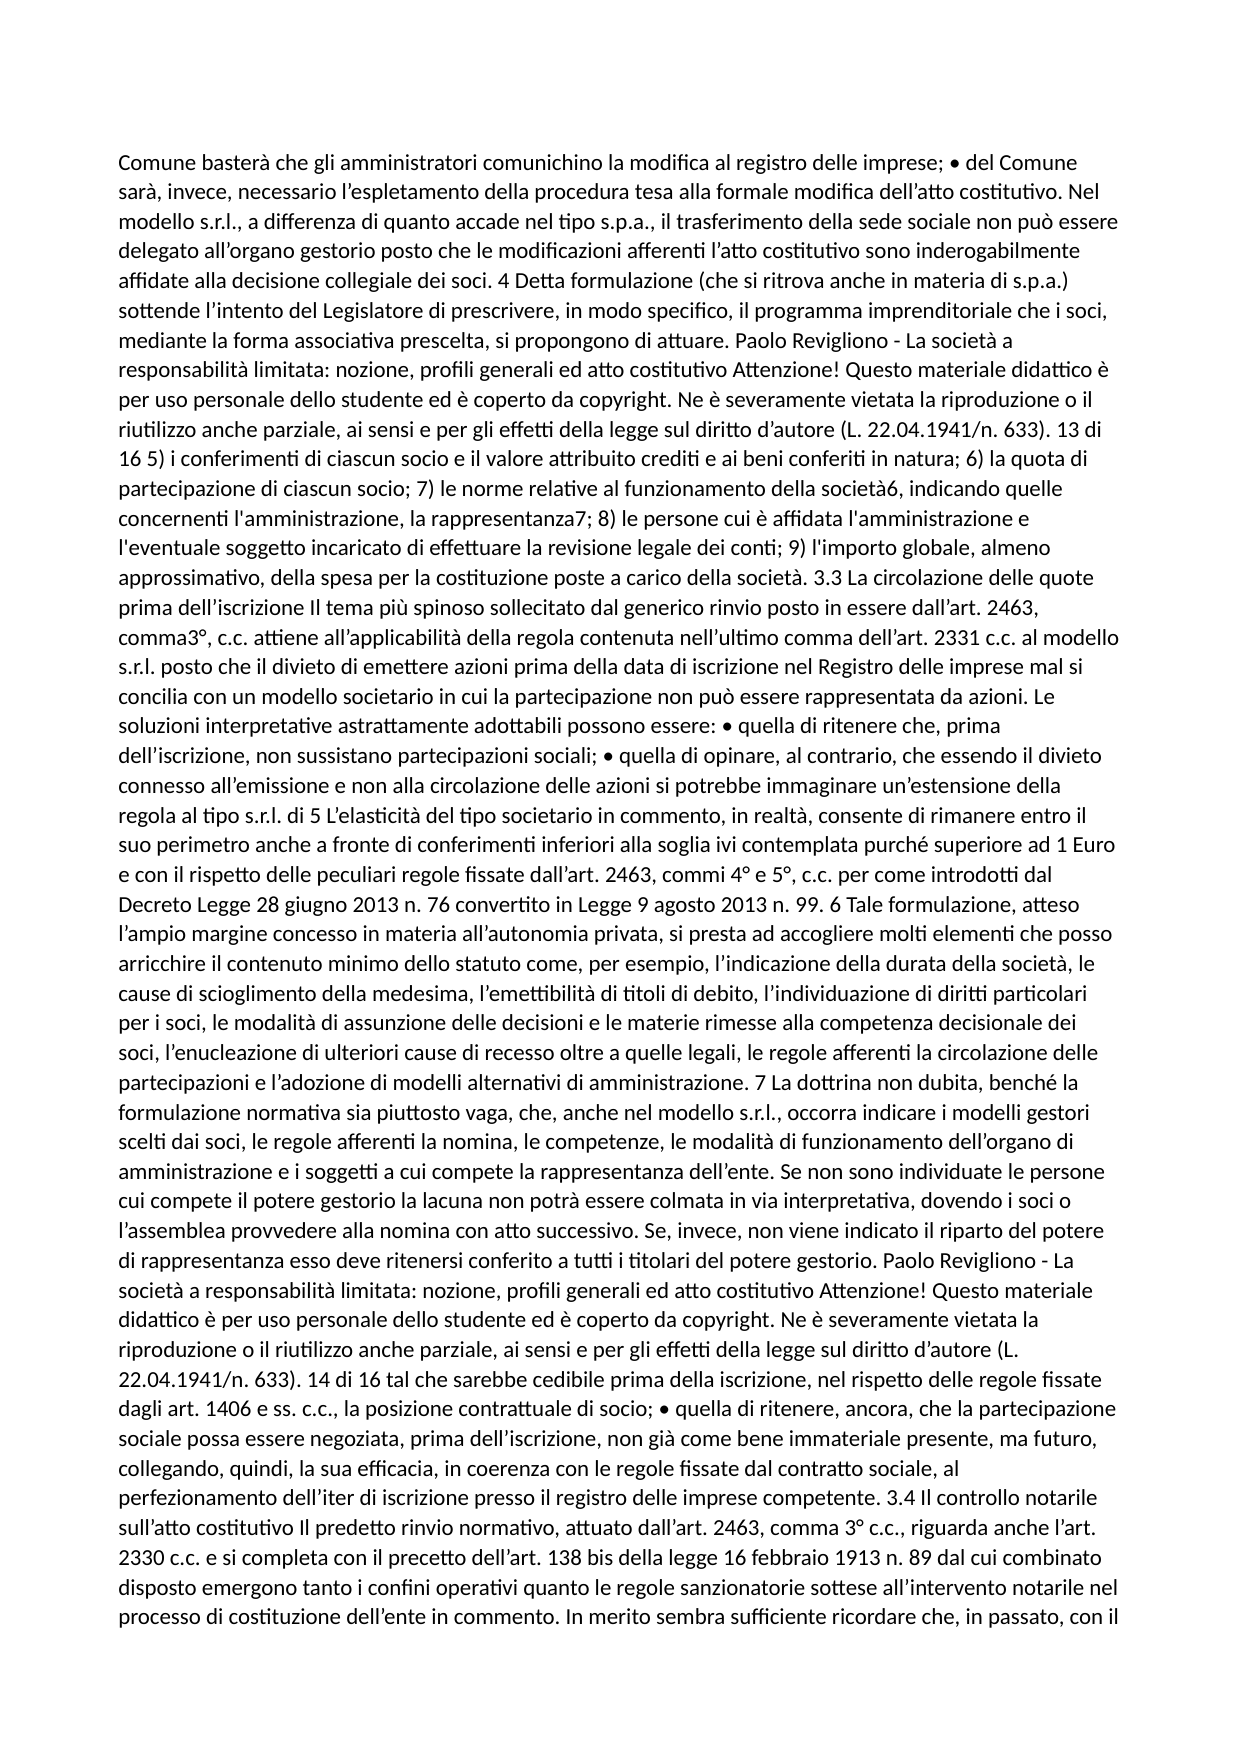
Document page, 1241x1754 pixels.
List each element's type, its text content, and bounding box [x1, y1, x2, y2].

text Comune basterà che gli amministratori comunichino la modifica al registro delle imprese; • del Comune sarà, invece, necessario l’espletamento della procedura tesa alla formale modifica dell’atto costitutivo. Nel modello s.r.l., a differenza di quanto accade nel tipo s.p.a., il trasferimento della sede sociale non può essere delegato all’organo gestorio posto che le modificazioni afferenti l’atto costitutivo sono inderogabilmente affidate alla decisione collegiale dei soci. 4 Detta formulazione (che si ritrova anche in materia di s.p.a.) sottende l’intento del Legislatore di prescrivere, in modo specifico, il programma imprenditoriale che i soci, mediante la forma associativa prescelta, si propongono di attuare. Paolo Revigliono - La società a responsabilità limitata: nozione, profili generali ed atto costitutivo Attenzione! Questo materiale didattico è per uso personale dello studente ed è coperto da copyright. Ne è severamente vietata la riproduzione o il riutilizzo anche parziale, ai sensi e per gli effetti della legge sul diritto d’autore (L. 22.04.1941/n. 633). 13 di 16 5) i conferimenti di ciascun socio e il valore attribuito crediti e ai beni conferiti in natura; 6) la quota di partecipazione di ciascun socio; 7) le norme relative al funzionamento della società6, indicando quelle concernenti l'amministrazione, la rappresentanza7; 8) le persone cui è affidata l'amministrazione e l'eventuale soggetto incaricato di effettuare la revisione legale dei conti; 9) l'importo globale, almeno approssimativo, della spesa per la costituzione poste a carico della società. 3.3 La circolazione delle quote prima dell’iscrizione Il tema più spinoso sollecitato dal generico rinvio posto in essere dall’art. 2463, comma3°, c.c. attiene all’applicabilità della regola contenuta nell’ultimo comma dell’art. 2331 c.c. al modello s.r.l. posto che il divieto di emettere azioni prima della data di iscrizione nel Registro delle imprese mal si concilia con un modello societario in cui la partecipazione non può essere rappresentata da azioni. Le soluzioni interpretative astrattamente adottabili possono essere: • quella di ritenere che, prima dell’iscrizione, non sussistano partecipazioni sociali; • quella di opinare, al contrario, che essendo il divieto connesso all’emissione e non alla circolazione delle azioni si potrebbe immaginare un’estensione della regola al tipo s.r.l. di 5 L’elasticità del tipo societario in commento, in realtà, consente di rimanere entro il suo perimetro anche a fronte di conferimenti inferiori alla soglia ivi contemplata purché superiore ad 1 Euro e con il rispetto delle peculiari regole fissate dall’art. 2463, commi 4° e 5°, c.c. per come introdotti dal Decreto Legge 28 giugno 2013 n. 76 convertito in Legge 9 agosto 2013 n. 99. 6 Tale formulazione, atteso l’ampio margine concesso in materia all’autonomia privata, si presta ad accogliere molti elementi che posso arricchire il contenuto minimo dello statuto come, per esempio, l’indicazione della durata della società, le cause di scioglimento della medesima, l’emettibilità di titoli di debito, l’individuazione di diritti particolari per i soci, le modalità di assunzione delle decisioni e le materie rimesse alla competenza decisionale dei soci, l’enucleazione di ulteriori cause di recesso oltre a quelle legali, le regole afferenti la circolazione delle partecipazioni e l’adozione di modelli alternativi di amministrazione. 7 La dottrina non dubita, benché la formulazione normativa sia piuttosto vaga, che, anche nel modello s.r.l., occorra indicare i modelli gestori scelti dai soci, le regole afferenti la nomina, le competenze, le modalità di funzionamento dell’organo di amministrazione e i soggetti a cui compete la rappresentanza dell’ente. Se non sono individuate le persone cui compete il potere gestorio la lacuna non potrà essere colmata in via interpretativa, dovendo i soci o l’assemblea provvedere alla nomina con atto successivo. Se, invece, non viene indicato il riparto del potere di rappresentanza esso deve ritenersi conferito a tutti i titolari del potere gestorio. Paolo Revigliono - La società a responsabilità limitata: nozione, profili generali ed atto costitutivo Attenzione! Questo materiale didattico è per uso personale dello studente ed è coperto da copyright. Ne è severamente vietata la riproduzione o il riutilizzo anche parziale, ai sensi e per gli effetti della legge sul diritto d’autore (L. 22.04.1941/n. 633). 14 di 16 tal che sarebbe cedibile prima della iscrizione, nel rispetto delle regole fissate dagli art. 1406 e ss. c.c., la posizione contrattuale di socio; • quella di ritenere, ancora, che la partecipazione sociale possa essere negoziata, prima dell’iscrizione, non già come bene immateriale presente, ma futuro, collegando, quindi, la sua efficacia, in coerenza con le regole fissate dal contratto sociale, al perfezionamento dell’iter di iscrizione presso il registro delle imprese competente. 3.4 Il controllo notarile sull’atto costitutivo Il predetto rinvio normativo, attuato dall’art. 2463, comma 3° c.c., riguarda anche l’art. 2330 c.c. e si completa con il precetto dell’art. 138 bis della legge 16 febbraio 1913 n. 89 dal cui combinato disposto emergono tanto i confini operativi quanto le regole sanzionatorie sottese all’intervento notarile nel processo di costituzione dell’ente in commento. In merito sembra sufficiente ricordare che, in passato, con il [118, 148, 1122, 1630]
